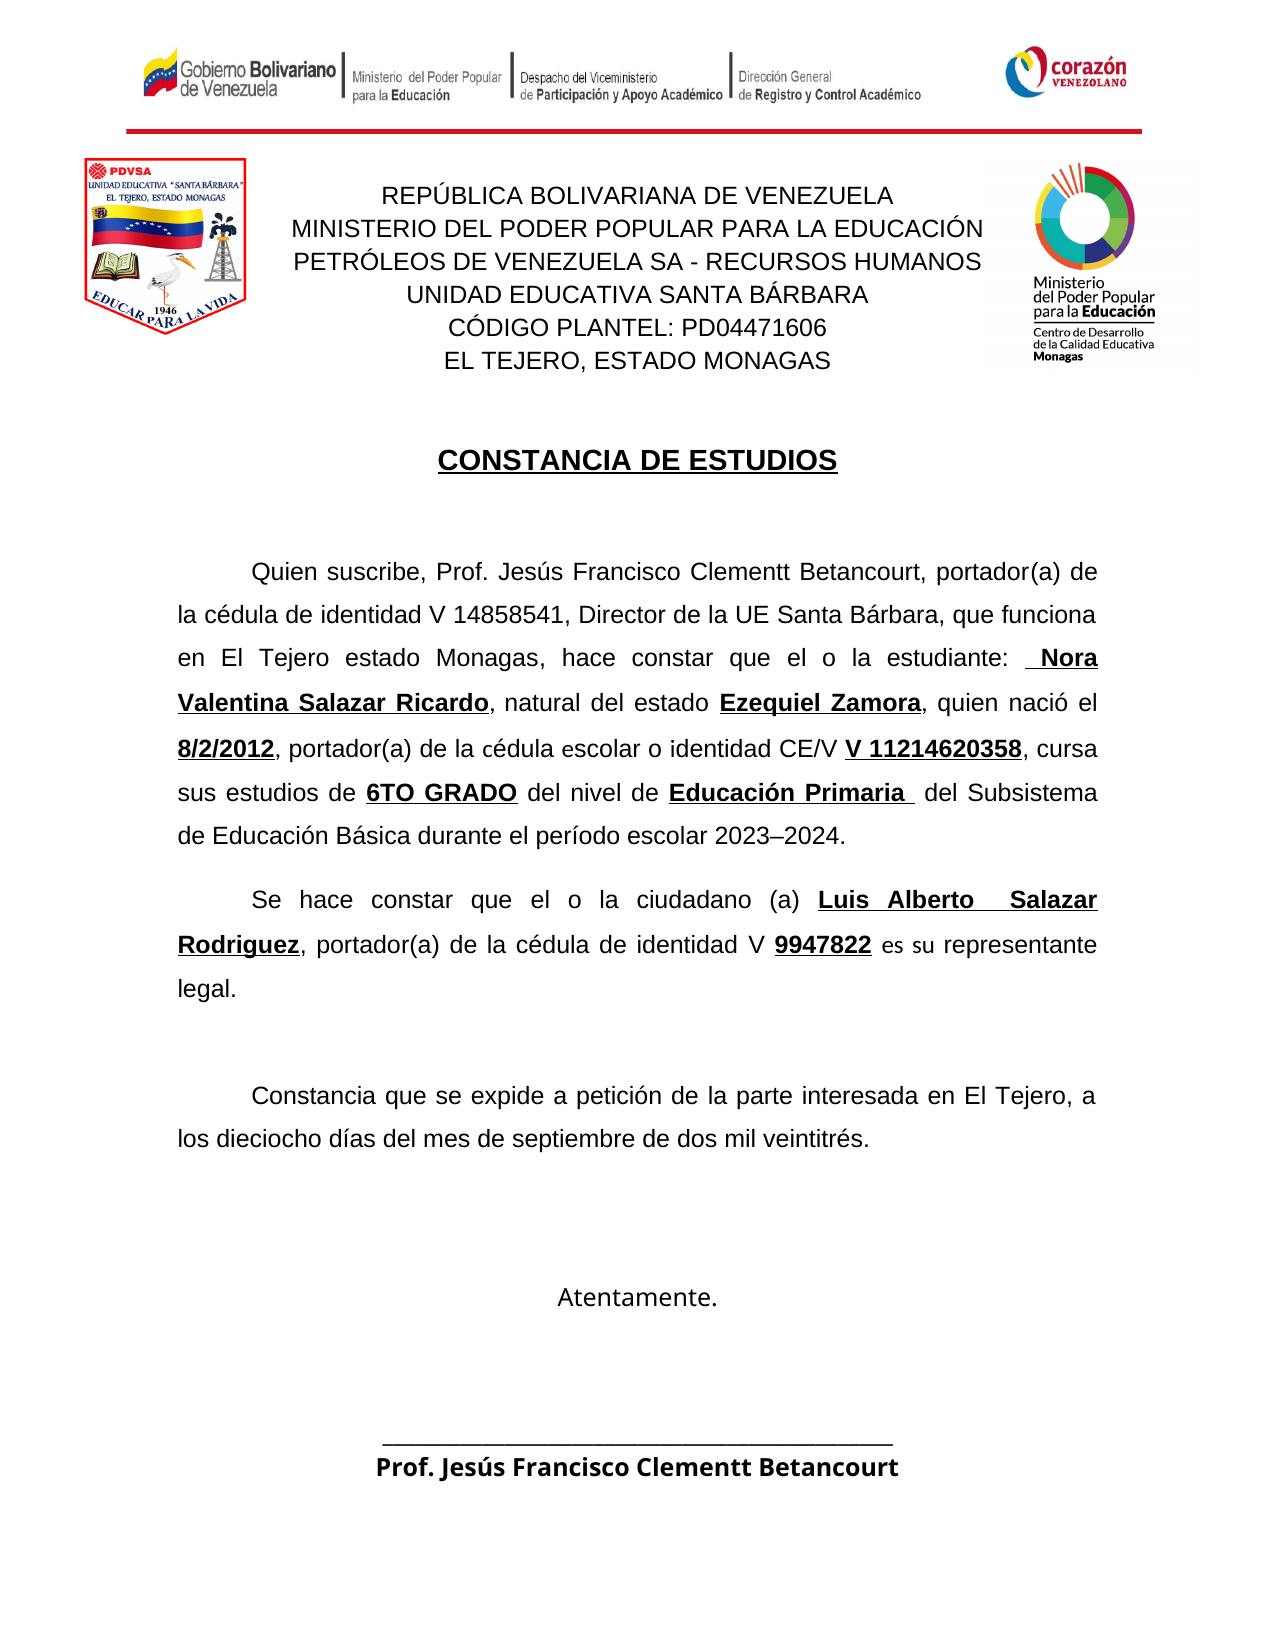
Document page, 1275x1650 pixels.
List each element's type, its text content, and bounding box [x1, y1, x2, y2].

subtitle CONSTANCIA DE ESTUDIOS [177, 443, 1098, 476]
text ______________________________________________ [177, 1416, 1098, 1450]
text Constancia que se expide a petición de la parte interesada en El Tejero, a los dieciocho días del mes de septiembre de dos mil veintitrés. [177, 1081, 1098, 1153]
picture [126, 11, 1142, 134]
text Se hace constar que el o la ciudadano (a) Luis Alberto Salazar Rodriguez, portador(a) de la cédula de identidad V 9947822 es su representante legal. [177, 885, 1098, 1002]
subtitle PETRÓLEOS DE VENEZUELA SA - RECURSOS HUMANOS [252, 247, 978, 275]
text EL TEJERO, ESTADO MONAGAS [177, 346, 978, 374]
picture [978, 153, 1200, 377]
text UNIDAD EDUCATIVA SANTA BÁRBARA [252, 280, 978, 308]
text Atentamente. [177, 1279, 1098, 1313]
picture [79, 158, 252, 335]
subtitle MINISTERIO DEL PODER POPULAR PARA LA EDUCACIÓN [252, 214, 978, 242]
subtitle REPÚBLICA BOLIVARIANA DE VENEZUELA [252, 181, 978, 209]
text Quien suscribe, Prof. Jesús Francisco Clementt Betancourt, portador(a) de la cédula de identidad V 14858541, Director de la UE Santa Bárbara, que funciona en El Tejero estado Monagas, hace constar que el o la estudiante: Nora Valentina Salazar Ricardo, natural del estado Ezequiel Zamora, quien nació el 8/2/2012, portador(a) de la cédula escolar o identidad CE/V V 11214620358, cursa sus estudios de 6TO GRADO del nivel de Educación Primaria del Subsistema de Educación Básica durante el período escolar 2023–2024. [177, 557, 1098, 849]
text Prof. Jesús Francisco Clementt Betancourt [177, 1450, 1098, 1484]
text CÓDIGO PLANTEL: PD04471606 [177, 313, 978, 341]
